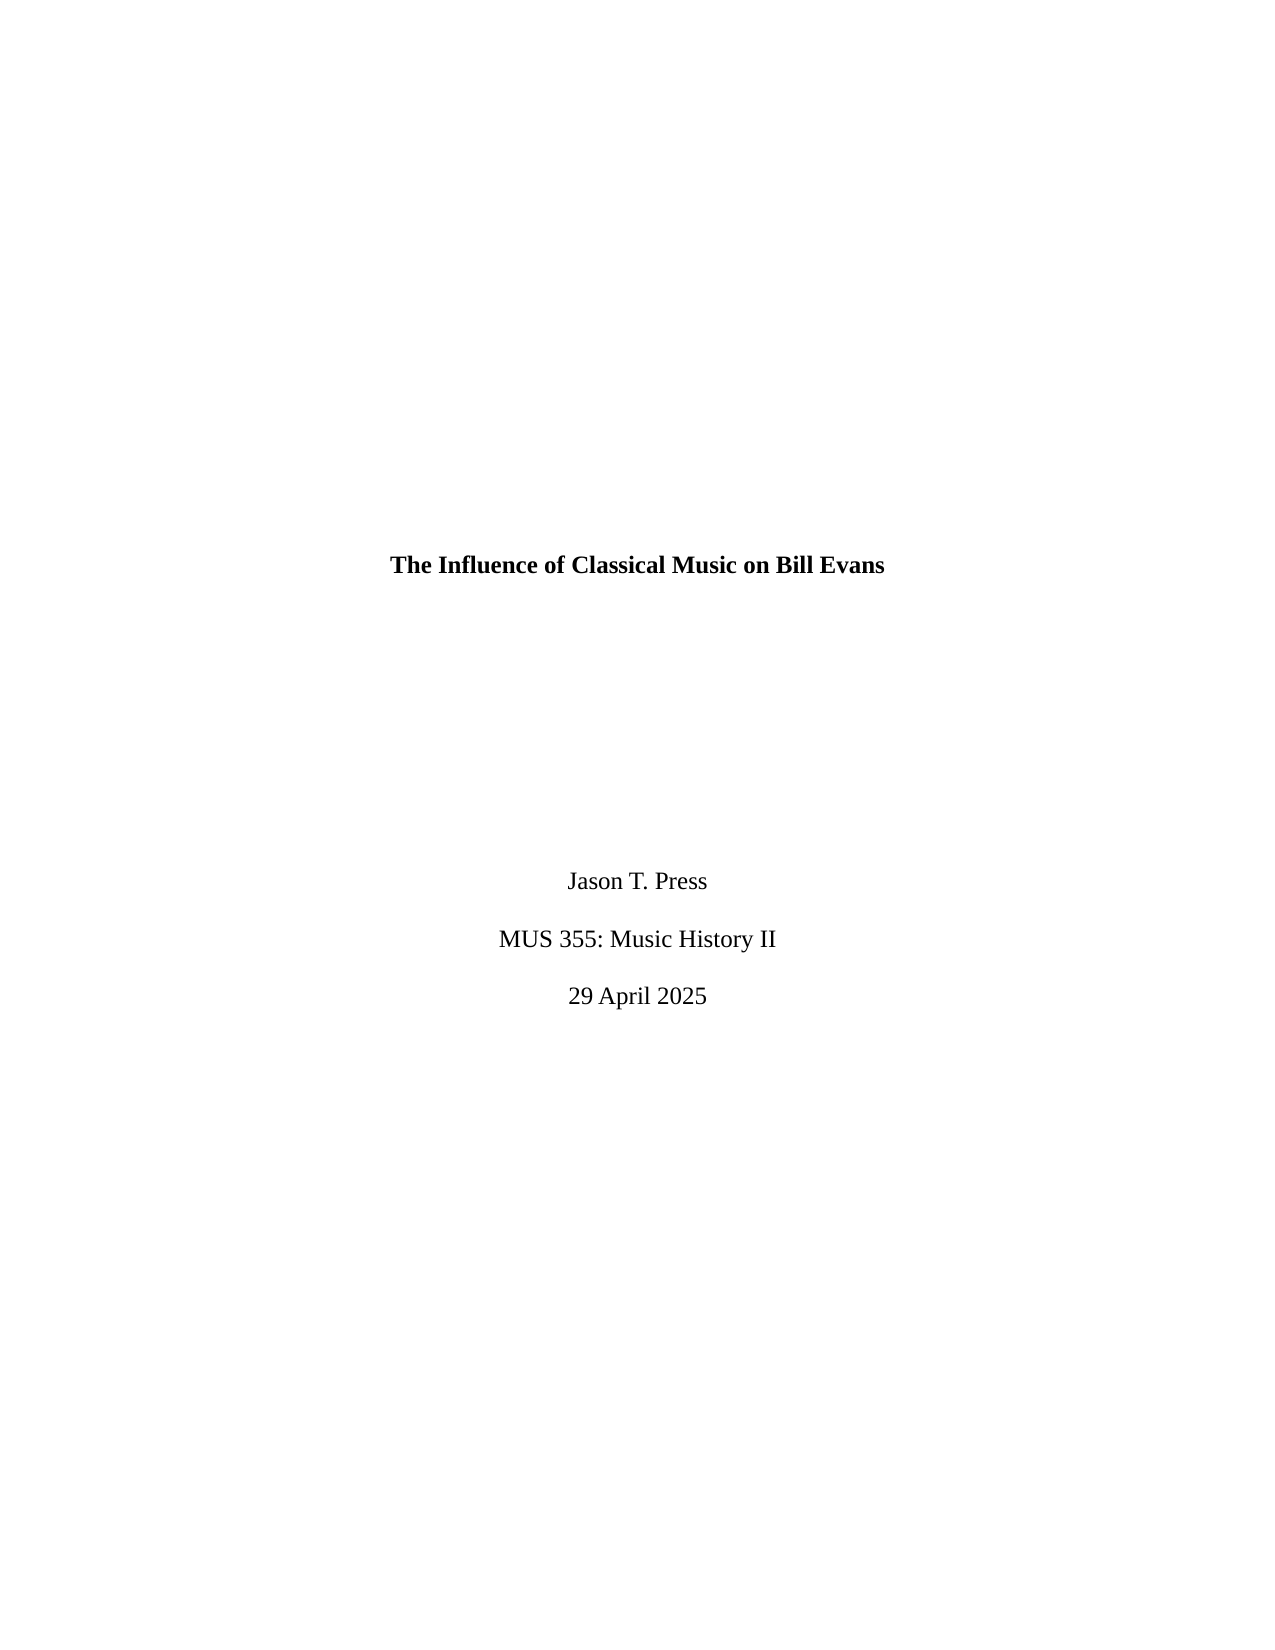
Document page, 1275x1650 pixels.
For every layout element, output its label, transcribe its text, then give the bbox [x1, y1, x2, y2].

text Jason T. Press [118, 866, 1157, 895]
text MUS 355: Music History II [118, 924, 1157, 953]
text 29 April 2025 [118, 981, 1157, 1010]
text The Influence of Classical Music on Bill Evans [118, 550, 1157, 579]
